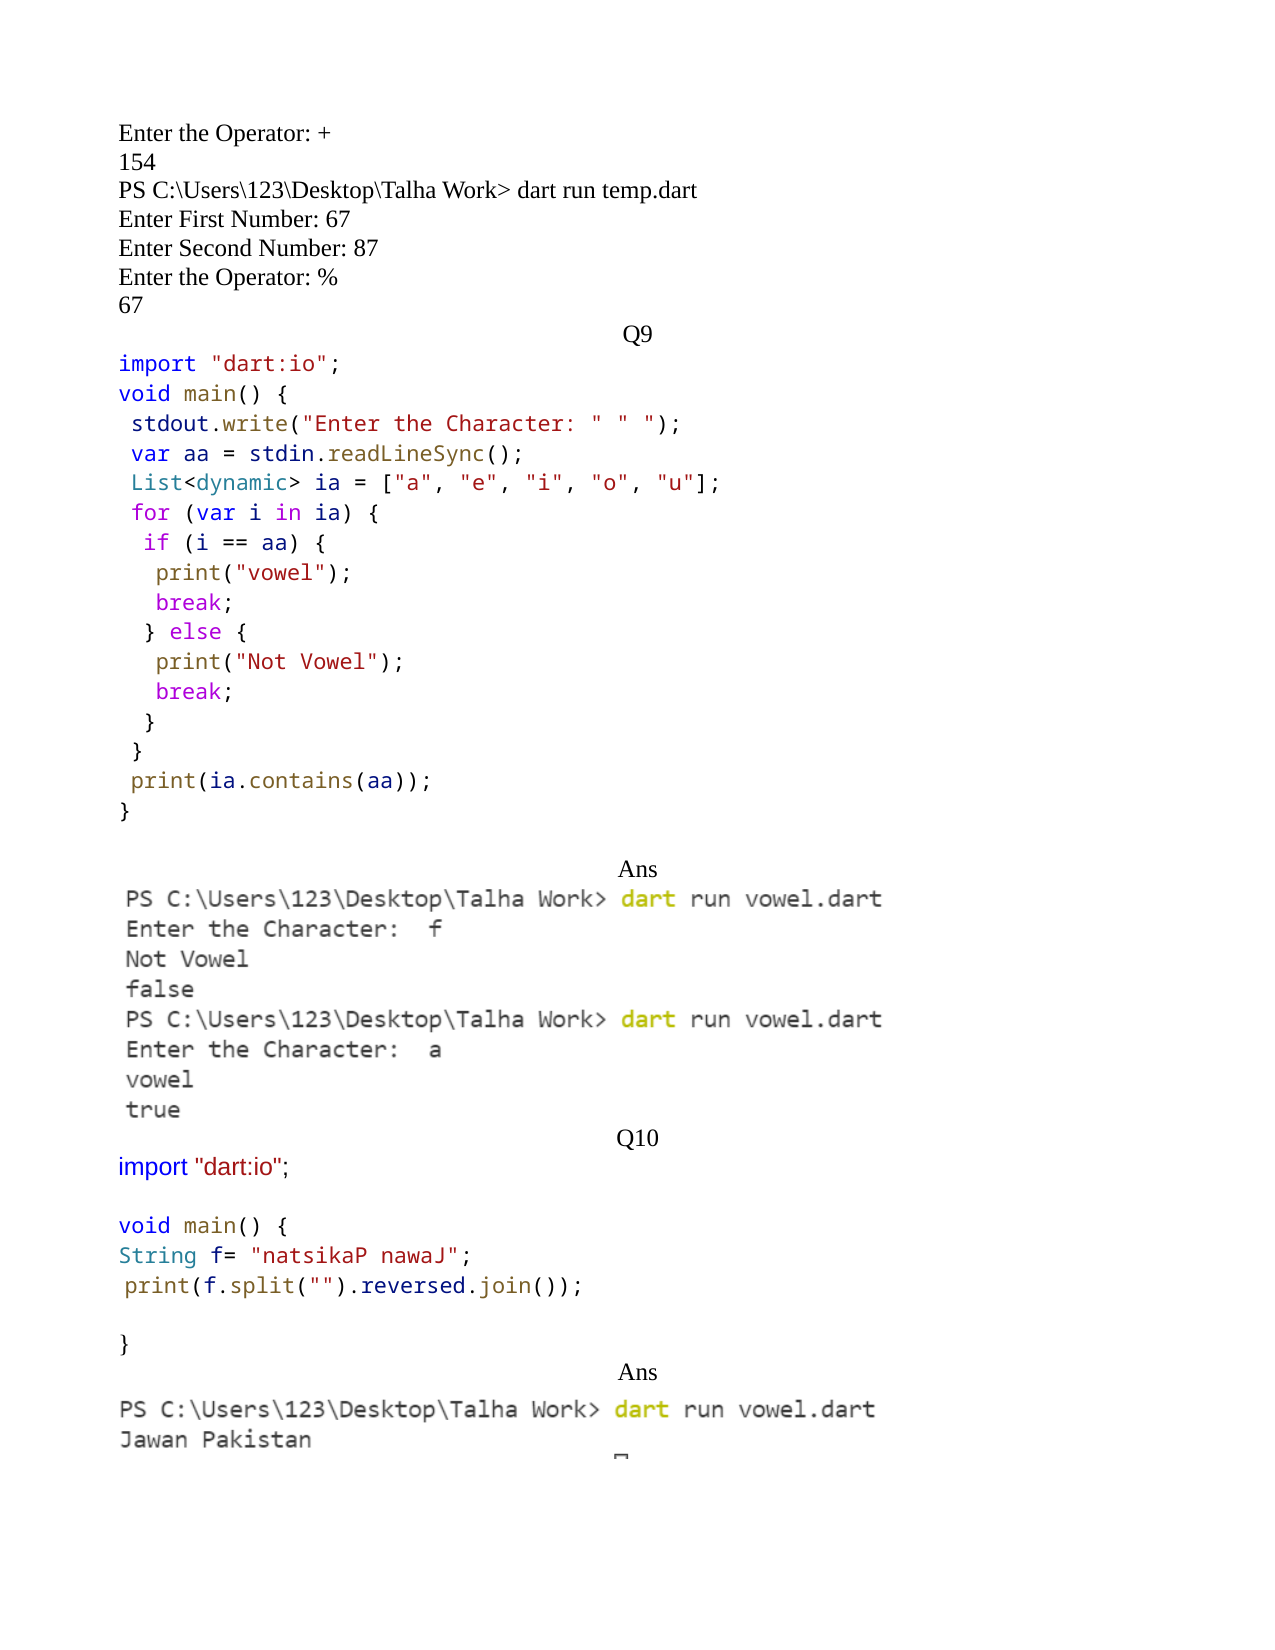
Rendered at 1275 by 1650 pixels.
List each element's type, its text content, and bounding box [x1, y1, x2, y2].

text } [118, 706, 1157, 735]
text Enter the Operator: + [118, 118, 1157, 147]
text print("Not Vowel"); [118, 646, 1157, 676]
text print("vowel"); [118, 557, 1157, 586]
text PS C:\Users\123\Desktop\Talha Work> dart run temp.dart [118, 176, 1157, 204]
text List<dynamic> ia = ["a", "e", "i", "o", "u"]; [118, 467, 1157, 497]
text Q9 [118, 319, 1157, 348]
text import "dart:io"; [118, 1152, 1157, 1181]
text void main() { [118, 378, 1157, 408]
text Q10 [118, 883, 1157, 1152]
text if (i == aa) { [118, 527, 1157, 557]
text 67 [118, 291, 1157, 319]
text Enter First Number: 67 [118, 204, 1157, 233]
text } [118, 1329, 1157, 1357]
text void main() { [118, 1211, 1157, 1240]
text } [118, 735, 1157, 765]
text Enter the Operator: % [118, 262, 1157, 291]
text var aa = stdin.readLineSync(); [118, 437, 1157, 467]
text import "dart:io"; [118, 348, 1157, 378]
text Ans [118, 854, 1157, 883]
text print(ia.contains(aa)); [118, 765, 1157, 795]
text print(f.split("").reversed.join()); [118, 1270, 1157, 1300]
text break; [118, 676, 1157, 706]
text stdout.write("Enter the Character: " " "); [118, 408, 1157, 437]
text String f= "natsikaP nawaJ"; [118, 1240, 1157, 1270]
text break; [118, 586, 1157, 616]
text Ans [118, 1357, 1157, 1386]
text } [118, 795, 1157, 825]
picture [118, 1386, 882, 1459]
text 154 [118, 147, 1157, 176]
picture [118, 883, 895, 1124]
text } else { [118, 616, 1157, 646]
text Enter Second Number: 87 [118, 233, 1157, 262]
text for (var i in ia) { [118, 497, 1157, 527]
